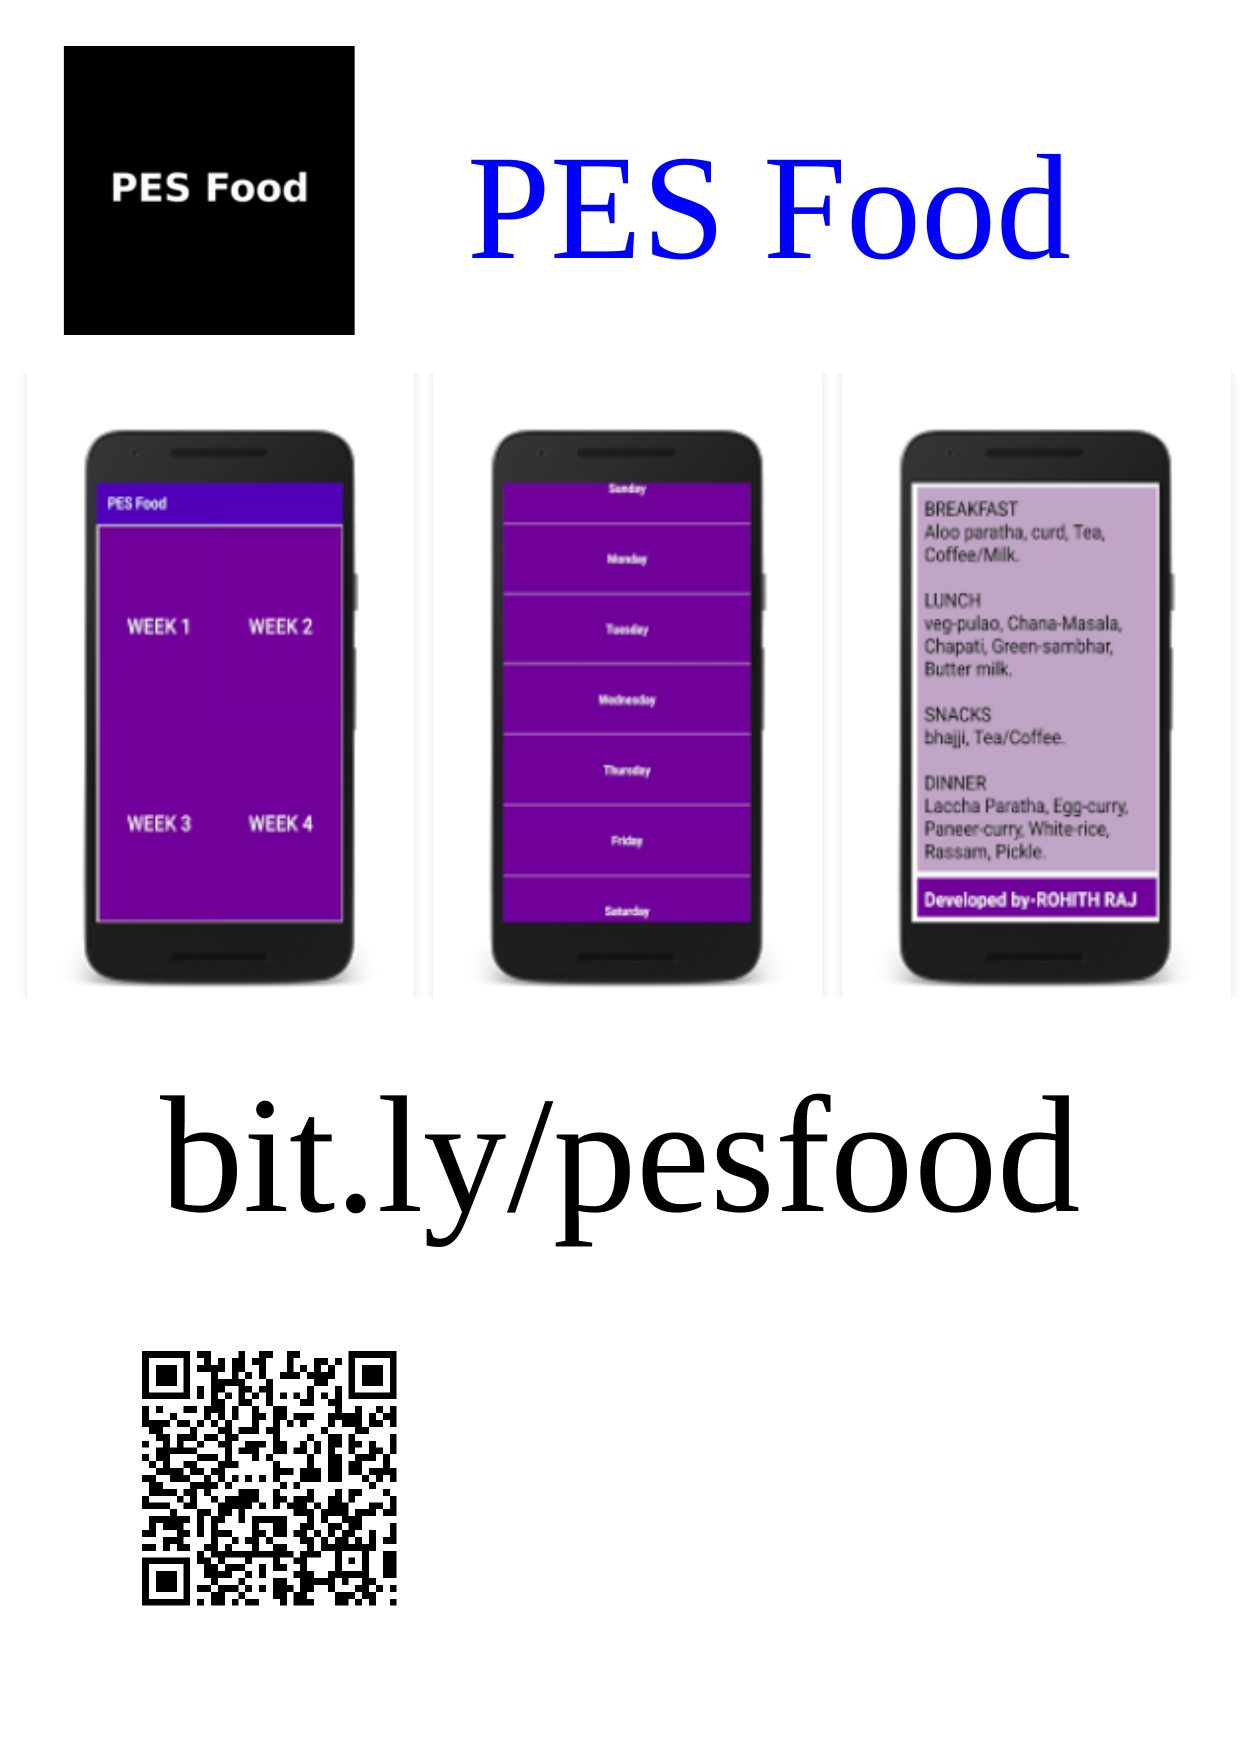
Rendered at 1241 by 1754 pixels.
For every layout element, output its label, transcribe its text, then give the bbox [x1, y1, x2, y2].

text PES Food [355, 118, 1122, 291]
text bit.ly/pesfood [118, 1056, 1122, 1247]
picture [0, 345, 1241, 1056]
picture [135, 1344, 403, 1612]
picture [63, 46, 355, 335]
text [118, 319, 1122, 345]
